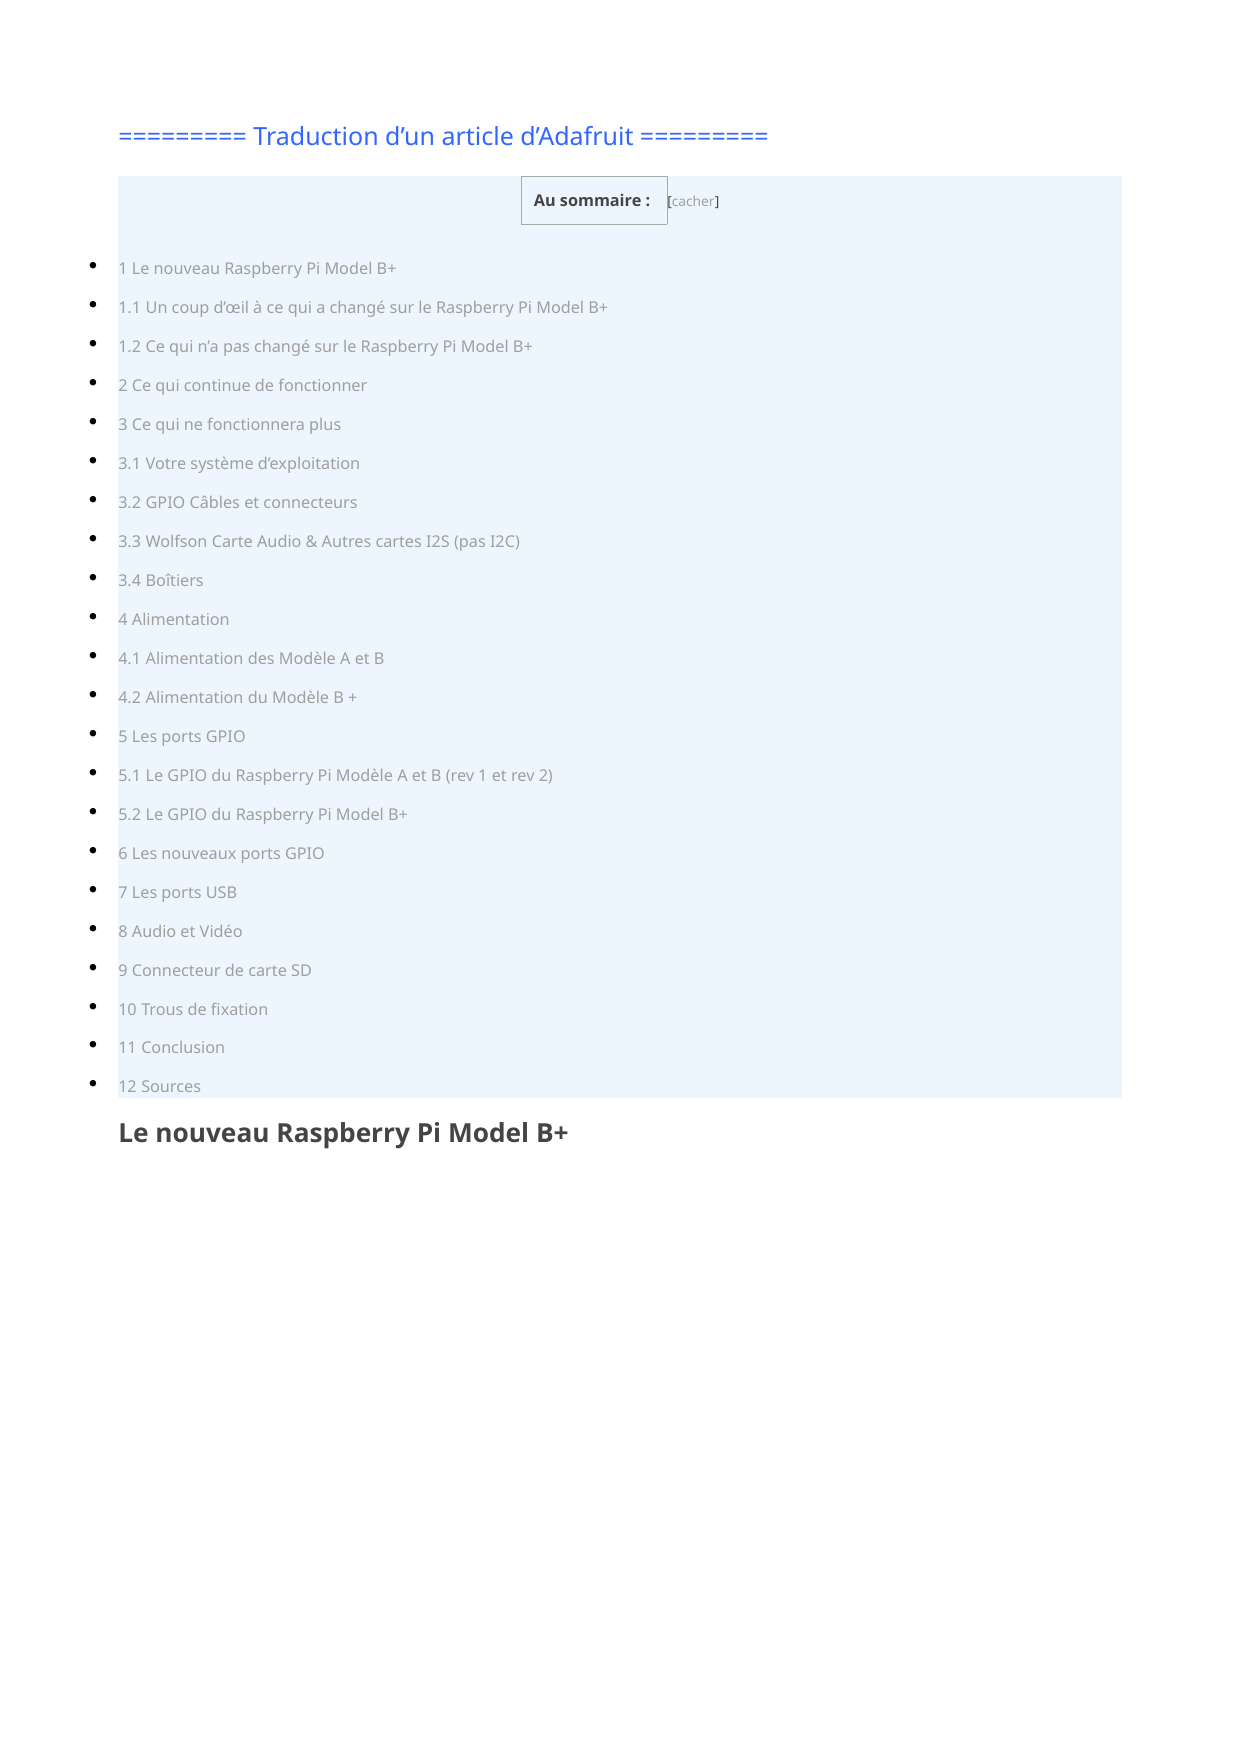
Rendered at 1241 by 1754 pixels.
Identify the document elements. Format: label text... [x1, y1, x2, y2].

list 1.1 Un coup d’œil à ce qui a changé sur le Raspberry Pi Model B+ [118, 296, 1122, 319]
list 8 Audio et Vidéo [118, 920, 1122, 942]
list 3 Ce qui ne fonctionnera plus [118, 413, 1122, 436]
subtitle Le nouveau Raspberry Pi Model B+ [118, 1114, 1122, 1150]
list 7 Les ports USB [118, 881, 1122, 903]
list 4.1 Alimentation des Modèle A et B [118, 647, 1122, 670]
list 2 Ce qui continue de fonctionner [118, 374, 1122, 397]
text [118, 176, 521, 224]
list 5 Les ports GPIO [118, 725, 1122, 748]
list 3.3 Wolfson Carte Audio & Autres cartes I2S (pas I2C) [118, 530, 1122, 553]
list 3.2 GPIO Câbles et connecteurs [118, 491, 1122, 514]
list 12 Sources [118, 1076, 1122, 1098]
list 1.2 Ce qui n’a pas changé sur le Raspberry Pi Model B+ [118, 335, 1122, 358]
list 5.1 Le GPIO du Raspberry Pi Modèle A et B (rev 1 et rev 2) [118, 764, 1122, 787]
list 9 Connecteur de carte SD [118, 959, 1122, 981]
list 3.1 Votre système d’exploitation [118, 452, 1122, 475]
list 4 Alimentation [118, 608, 1122, 631]
list 10 Trous de fixation [118, 998, 1122, 1020]
list 1 Le nouveau Raspberry Pi Model B+ [118, 257, 1122, 280]
text Au sommaire : [522, 177, 667, 224]
list 6 Les nouveaux ports GPIO [118, 842, 1122, 864]
list 11 Conclusion [118, 1037, 1122, 1059]
list 5.2 Le GPIO du Raspberry Pi Model B+ [118, 803, 1122, 826]
list 4.2 Alimentation du Modèle B + [118, 686, 1122, 709]
text ========= Traduction d’un article d’Adafruit ========= [118, 118, 1122, 152]
list 3.4 Boîtiers [118, 569, 1122, 592]
text [cacher] [668, 176, 1122, 224]
